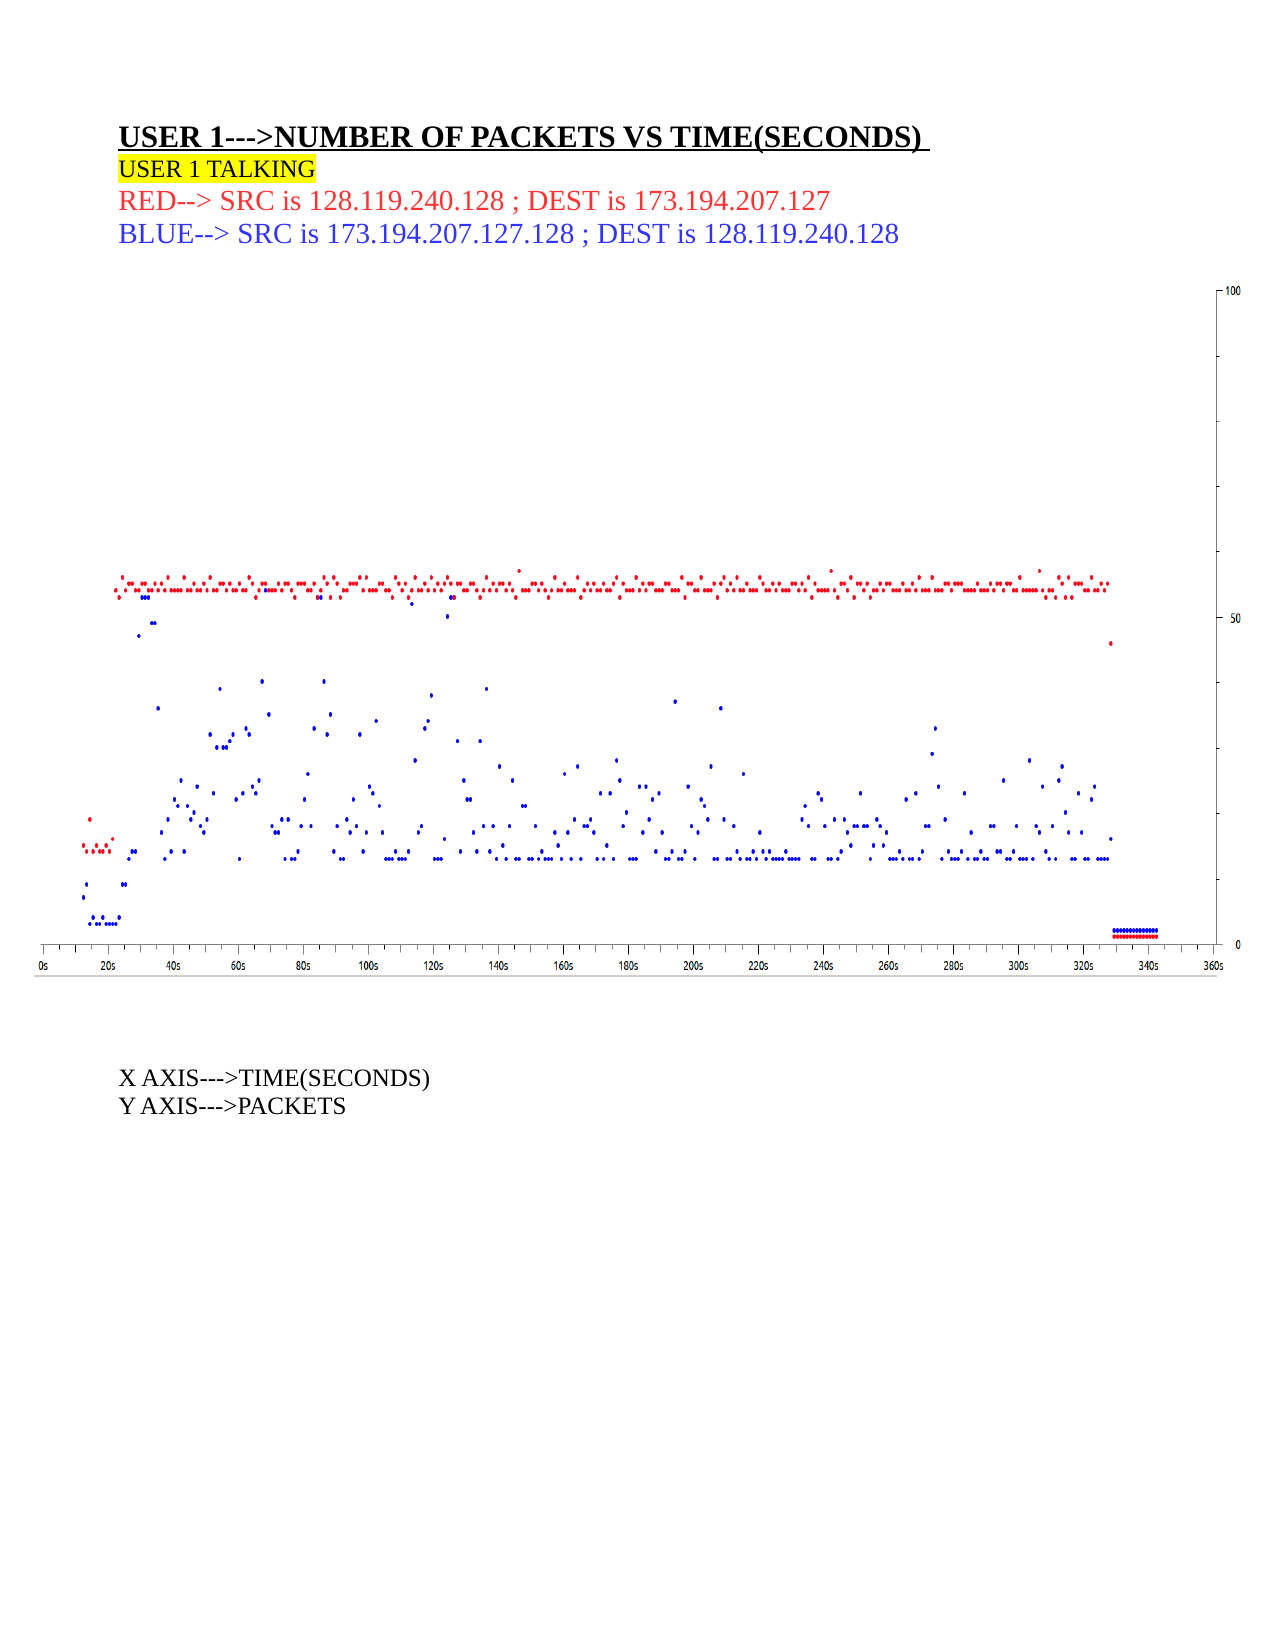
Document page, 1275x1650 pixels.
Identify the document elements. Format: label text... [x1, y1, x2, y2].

text USER 1 TALKING [118, 154, 1157, 183]
text RED--> SRC is 128.119.240.128 ; DEST is 173.194.207.127 [118, 183, 1157, 216]
text USER 1--->NUMBER OF PACKETS VS TIME(SECONDS) [118, 118, 1157, 154]
picture [34, 283, 1241, 977]
text X AXIS--->TIME(SECONDS) [118, 1063, 1157, 1091]
text BLUE--> SRC is 173.194.207.127.128 ; DEST is 128.119.240.128 [118, 216, 1157, 250]
text Y AXIS--->PACKETS [118, 1091, 1157, 1120]
